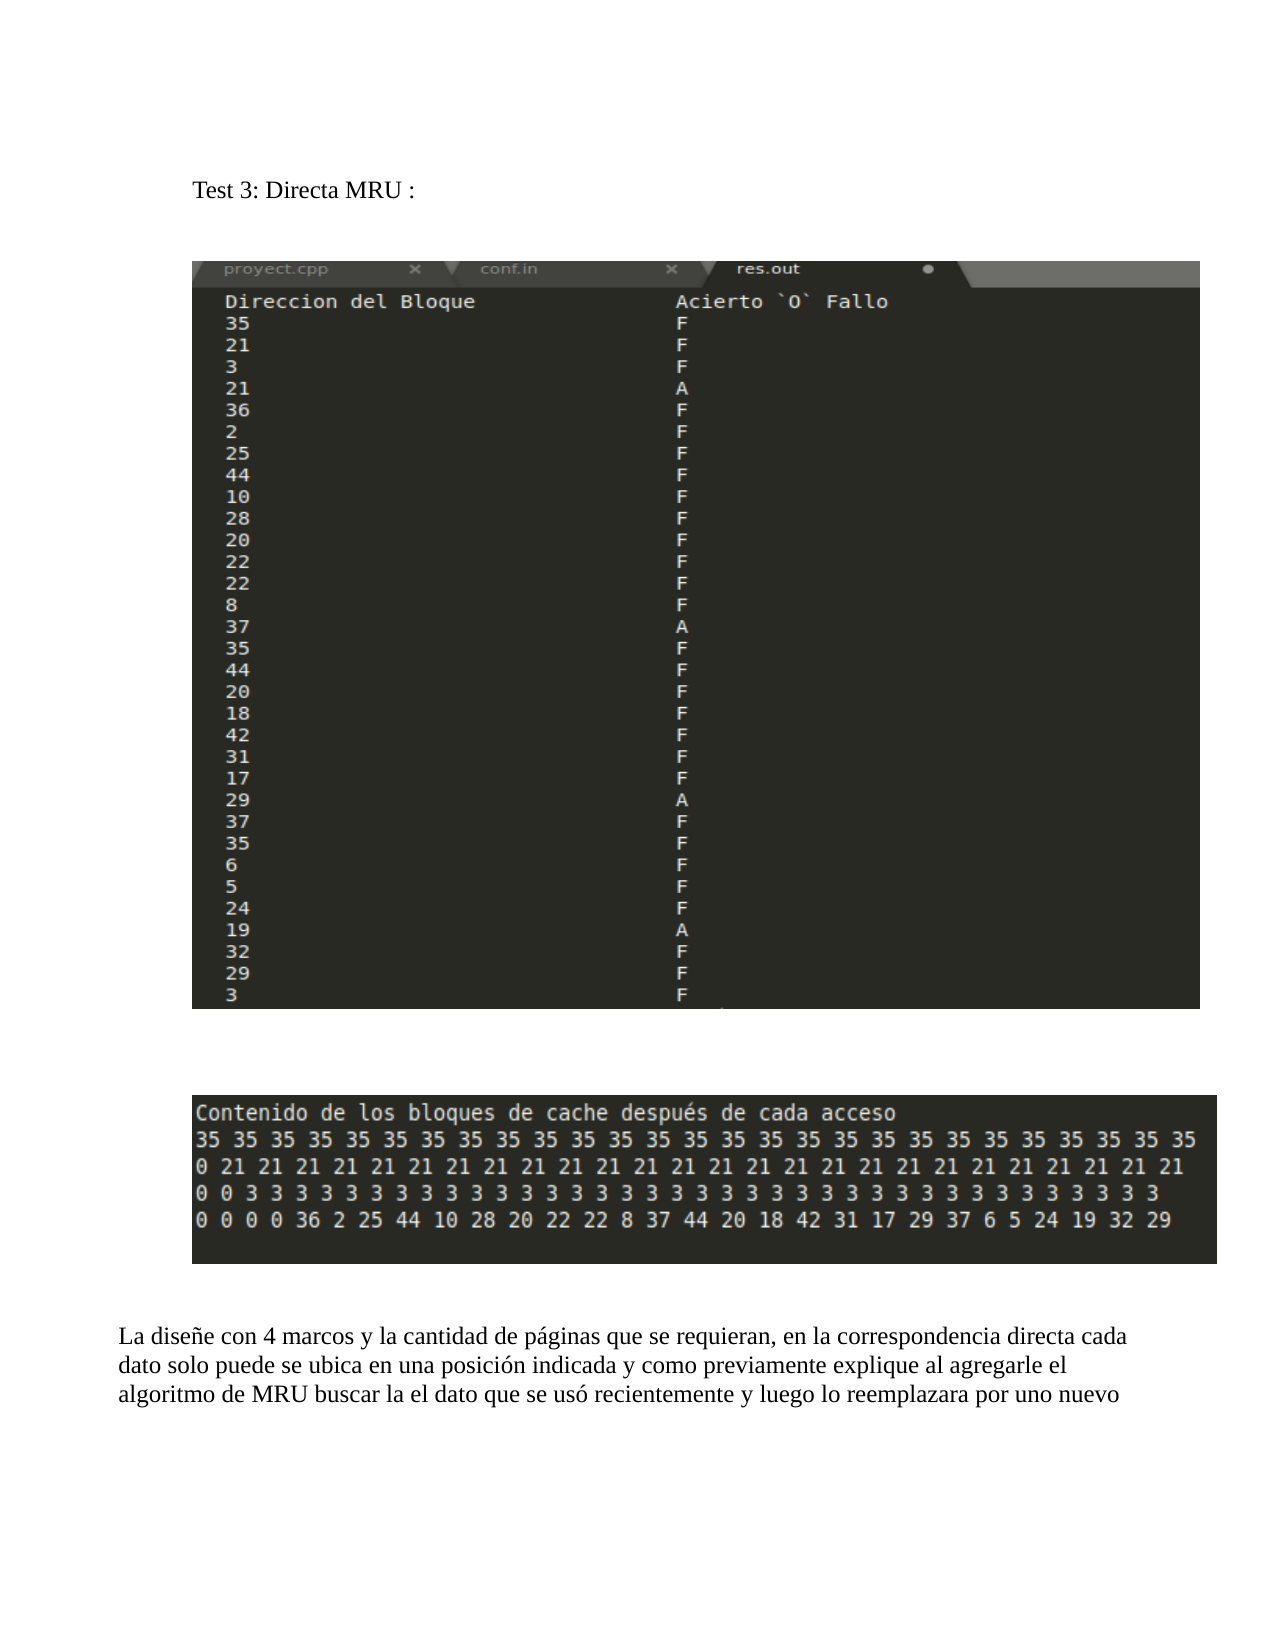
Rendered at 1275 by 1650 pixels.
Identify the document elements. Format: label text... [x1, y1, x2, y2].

text La diseñe con 4 marcos y la cantidad de páginas que se requieran, en la correspondencia directa cada dato solo puede se ubica en una posición indicada y como previamente explique al agregarle el algoritmo de MRU buscar la el dato que se usó recientemente y luego lo reemplazara por uno nuevo [118, 1321, 1157, 1407]
text Test 3: Directa MRU : [118, 176, 1157, 204]
